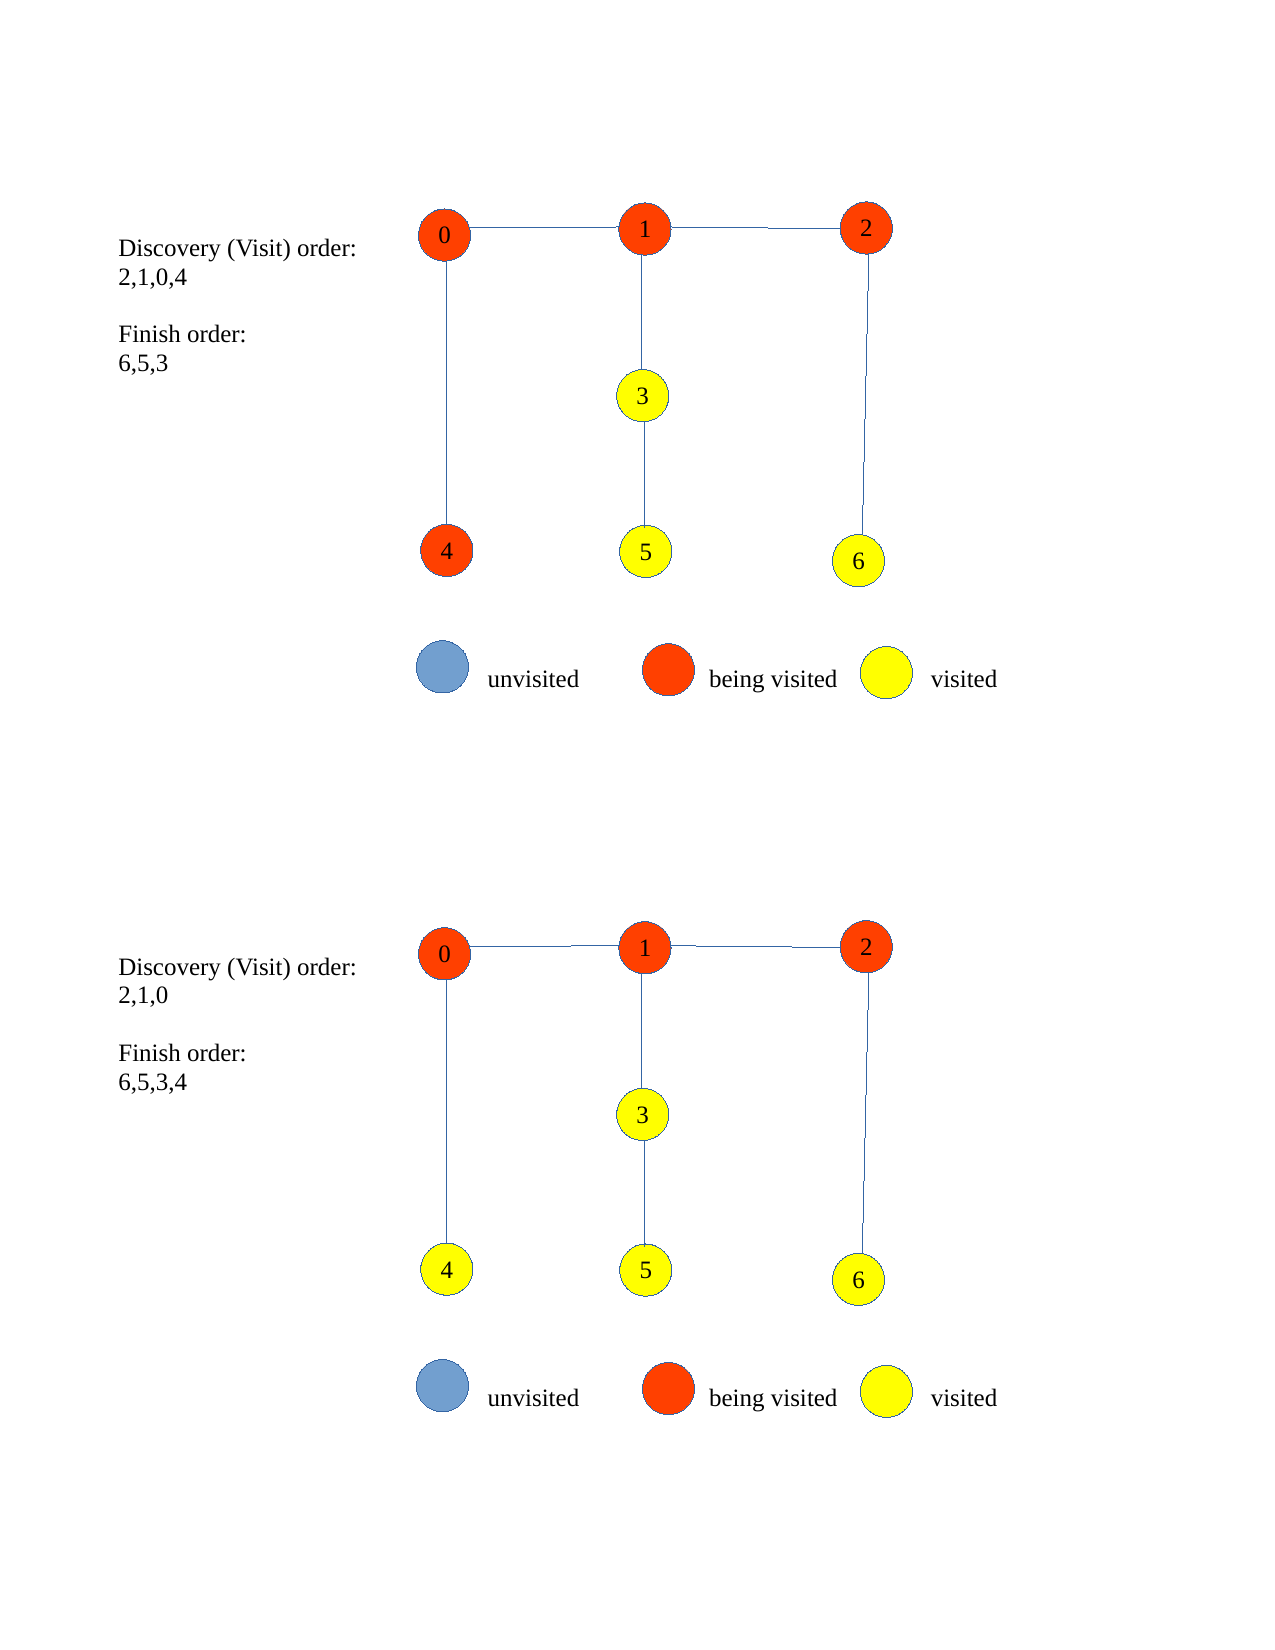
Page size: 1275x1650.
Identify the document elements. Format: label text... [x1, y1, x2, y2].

text 6,5,3 [118, 348, 644, 578]
text [869, 262, 1157, 291]
text being visited [682, 1383, 869, 1412]
text [642, 981, 868, 1009]
text 6,5,3 [642, 348, 1157, 578]
text unvisited [449, 1383, 655, 1412]
text Discovery (Visit) order: [118, 952, 446, 981]
text [642, 262, 868, 291]
text unvisited [450, 664, 654, 693]
text Discovery (Visit) order: [642, 233, 868, 262]
text Discovery (Visit) order: [869, 233, 1157, 262]
text [447, 981, 641, 1009]
text being visited [682, 664, 869, 693]
text [447, 319, 641, 348]
text [869, 981, 1157, 1009]
text [118, 1383, 436, 1412]
text 6,5,3,4 [118, 1067, 644, 1297]
text 2,1,0,4 [118, 262, 446, 291]
text [447, 1038, 641, 1067]
text Discovery (Visit) order: [447, 952, 641, 981]
text [642, 319, 1157, 348]
text visited [904, 1383, 1157, 1412]
text [118, 664, 435, 693]
text Discovery (Visit) order: [447, 233, 641, 262]
text 2,1,0 [118, 981, 446, 1009]
text [447, 262, 641, 291]
text visited [904, 664, 1157, 693]
text 6,5,3,4 [642, 1067, 1157, 1297]
text Discovery (Visit) order: [642, 952, 868, 981]
text Finish order: [118, 1038, 446, 1067]
text [642, 1038, 1157, 1067]
text Discovery (Visit) order: [118, 233, 442, 262]
text Finish order: [118, 319, 446, 348]
text Discovery (Visit) order: [869, 952, 1157, 981]
